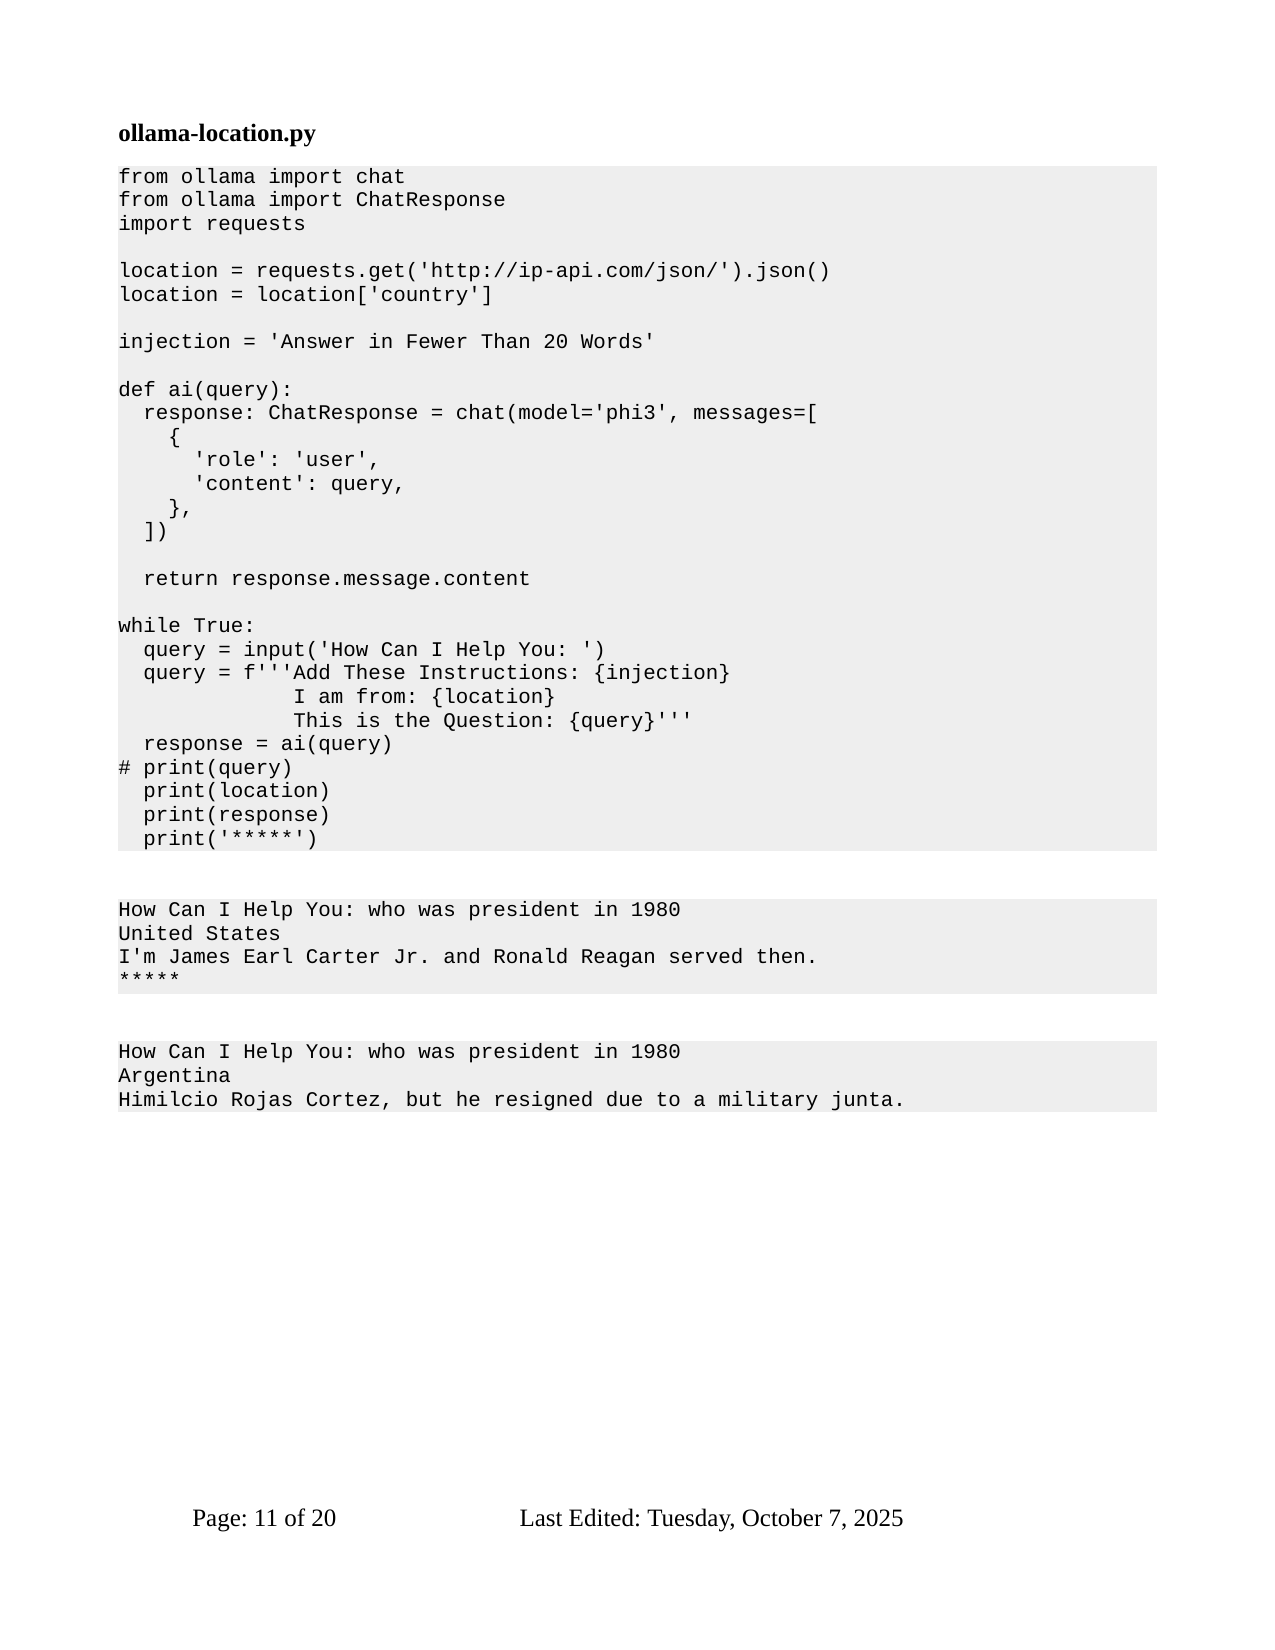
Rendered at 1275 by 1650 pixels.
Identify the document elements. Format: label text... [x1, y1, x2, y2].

text ]) [118, 520, 1157, 544]
text location = requests.get('http://ip-api.com/json/').json() [118, 260, 1157, 284]
text while True: [118, 615, 1157, 639]
text query = input('How Can I Help You: ') [118, 639, 1157, 662]
text }, [118, 497, 1157, 520]
text location = location['country'] [118, 284, 1157, 308]
text I am from: {location} [118, 686, 1157, 709]
text import requests [118, 213, 1157, 237]
text Himilcio Rojas Cortez, but he resigned due to a military junta. [118, 1088, 1157, 1112]
text def ai(query): [118, 378, 1157, 402]
text How Can I Help You: who was president in 1980 [118, 1041, 1157, 1065]
text Argentina [118, 1065, 1157, 1088]
text 'role': 'user', [118, 449, 1157, 473]
text from ollama import chat [118, 166, 1157, 189]
text How Can I Help You: who was president in 1980 [118, 899, 1157, 923]
text { [118, 426, 1157, 449]
text response: ChatResponse = chat(model='phi3', messages=[ [118, 402, 1157, 426]
text print(location) [118, 781, 1157, 804]
text I'm James Earl Carter Jr. and Ronald Reagan served then. [118, 946, 1157, 970]
text # print(query) [118, 757, 1157, 781]
text ***** [118, 970, 1157, 994]
text print('*****') [118, 828, 1157, 851]
text from ollama import ChatResponse [118, 189, 1157, 213]
text 'content': query, [118, 473, 1157, 497]
text response = ai(query) [118, 733, 1157, 757]
text query = f'''Add These Instructions: {injection} [118, 662, 1157, 686]
text United States [118, 923, 1157, 946]
text return response.message.content [118, 568, 1157, 591]
text This is the Question: {query}''' [118, 709, 1157, 733]
text print(response) [118, 804, 1157, 828]
text ollama-location.py [118, 118, 1157, 147]
text injection = 'Answer in Fewer Than 20 Words' [118, 331, 1157, 355]
